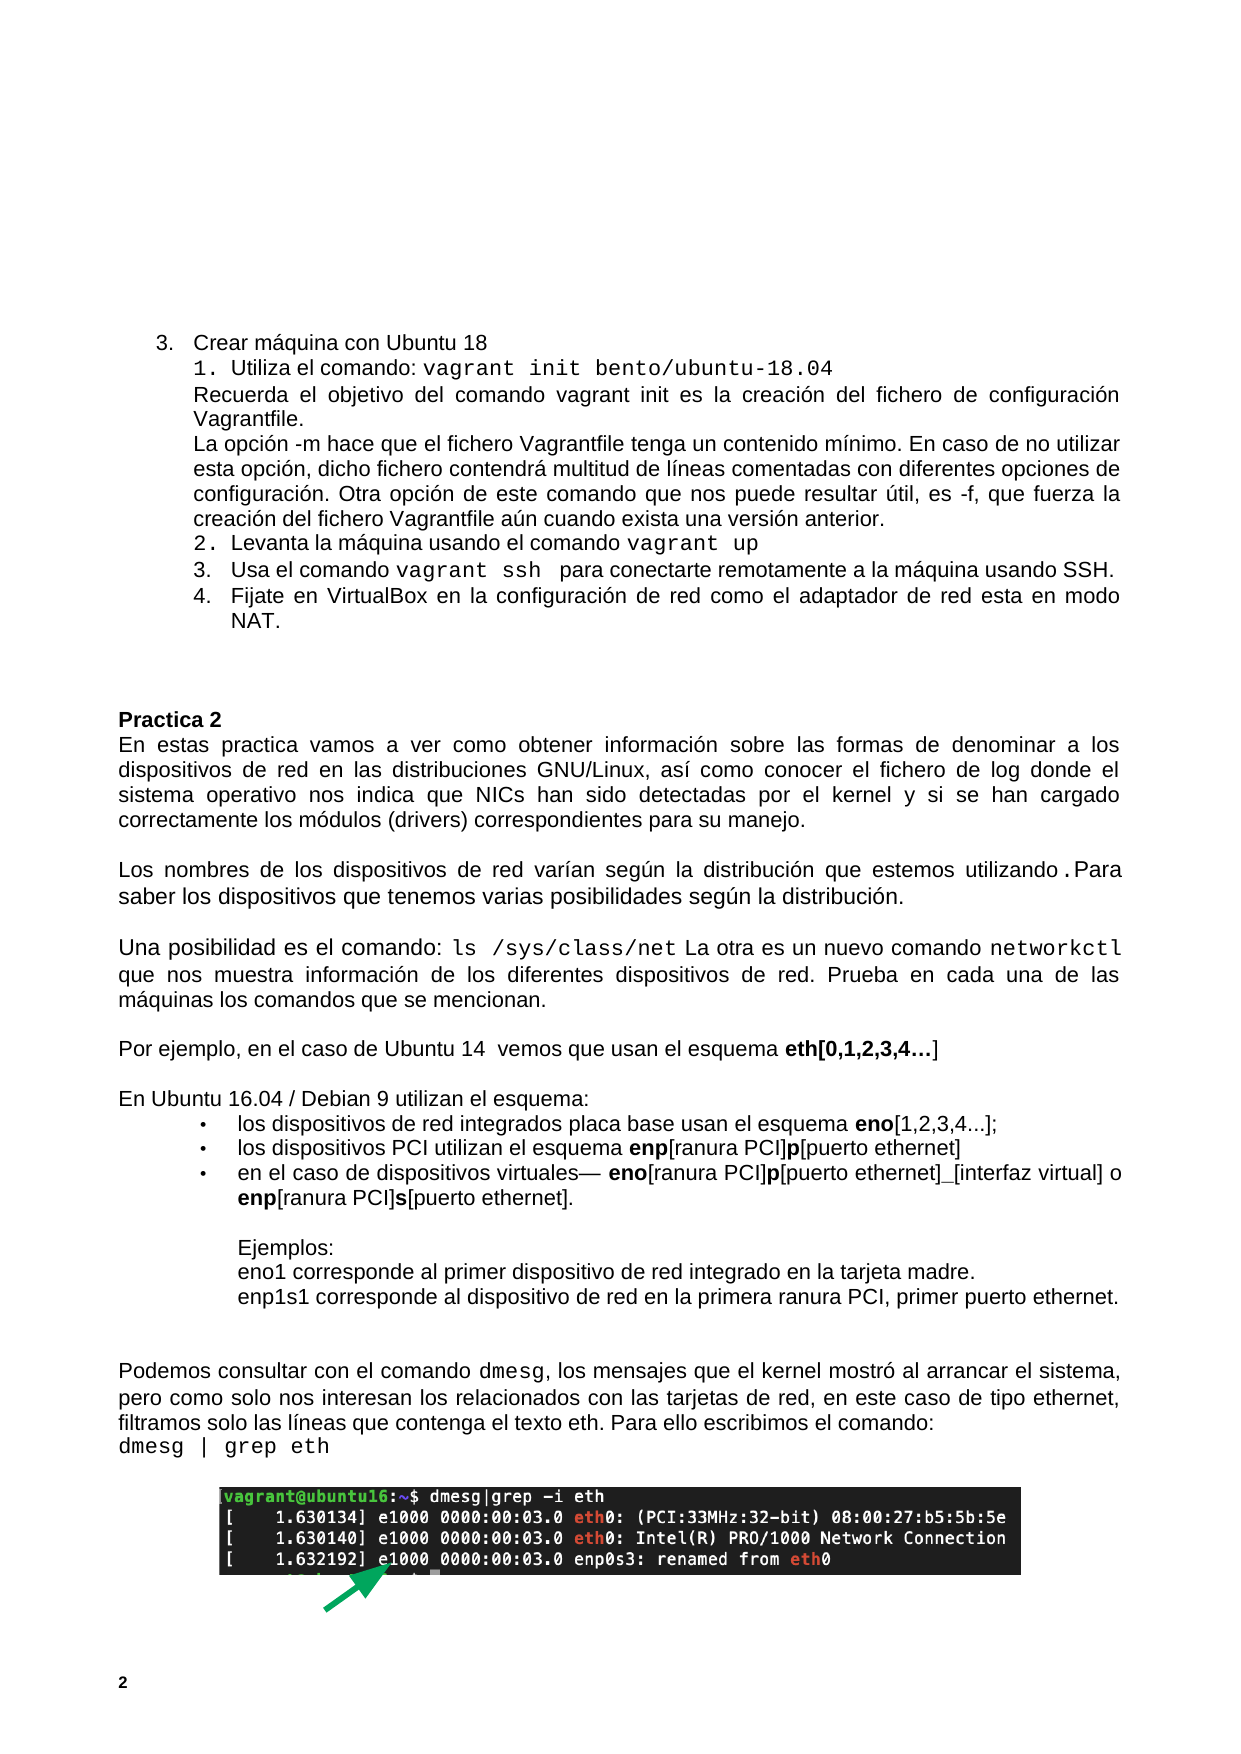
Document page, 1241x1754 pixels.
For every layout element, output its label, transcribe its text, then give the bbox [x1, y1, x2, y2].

text Por ejemplo, en el caso de Ubuntu 14 vemos que usan el esquema eth[0,1,2,3,4…] [118, 1037, 1122, 1061]
text Una posibilidad es el comando: ls /sys/class/net La otra es un nuevo comando networkctl que nos muestra información de los diferentes dispositivos de red. Prueba en cada una de las máquinas los comandos que se mencionan. [118, 935, 1122, 1012]
text Practica 2 [118, 708, 1122, 733]
list Fijate en VirtualBox en la configuración de red como el adaptador de red esta en modo NAT. [193, 584, 1122, 633]
text En Ubuntu 16.04 / Debian 9 utilizan el esquema: [118, 1086, 1122, 1111]
text Podemos consultar con el comando dmesg, los mensajes que el kernel mostró al arrancar el sistema, pero como solo nos interesan los relacionados con las tarjetas de red, en este caso de tipo ethernet, filtramos solo las líneas que contenga el texto eth. Para ello escribimos el comando: [118, 1359, 1122, 1435]
list Usa el comando vagrant ssh para conectarte remotamente a la máquina usando SSH. [193, 557, 1122, 584]
picture [219, 1487, 1021, 1575]
list La opción -m hace que el fichero Vagrantfile tenga un contenido mínimo. En caso de no utilizar esta opción, dicho fichero contendrá multitud de líneas comentadas con diferentes opciones de configuración. Otra opción de este comando que nos puede resultar útil, es -f, que fuerza la creación del fichero Vagrantfile aún cuando exista una versión anterior. [156, 432, 1122, 531]
text dmesg | grep eth [118, 1435, 1122, 1460]
list Levanta la máquina usando el comando vagrant up [193, 531, 1122, 557]
list Crear máquina con Ubuntu 18 [156, 331, 1122, 356]
list Utiliza el comando: vagrant init bento/ubuntu-18.04 [193, 356, 1122, 382]
text Los nombres de los dispositivos de red varían según la distribución que estemos utilizando.Para saber los dispositivos que tenemos varias posibilidades según la distribución. [118, 857, 1122, 909]
list Ejemplos: [200, 1235, 1122, 1260]
text En estas practica vamos a ver como obtener información sobre las formas de denominar a los dispositivos de red en las distribuciones GNU/Linux, así como conocer el fichero de log donde el sistema operativo nos indica que NICs han sido detectadas por el kernel y si se han cargado correctamente los módulos (drivers) correspondientes para su manejo. [118, 733, 1122, 832]
list en el caso de dispositivos virtuales— eno[ranura PCI]p[puerto ethernet]_[interfaz virtual] o enp[ranura PCI]s[puerto ethernet]. [200, 1161, 1122, 1210]
list eno1 corresponde al primer dispositivo de red integrado en la tarjeta madre. [200, 1260, 1122, 1284]
list Recuerda el objetivo del comando vagrant init es la creación del fichero de configuración Vagrantfile. [156, 382, 1122, 432]
list los dispositivos de red integrados placa base usan el esquema eno[1,2,3,4...]; [200, 1111, 1122, 1136]
list los dispositivos PCI utilizan el esquema enp[ranura PCI]p[puerto ethernet] [200, 1136, 1122, 1161]
list enp1s1 corresponde al dispositivo de red en la primera ranura PCI, primer puerto ethernet. [200, 1284, 1122, 1309]
